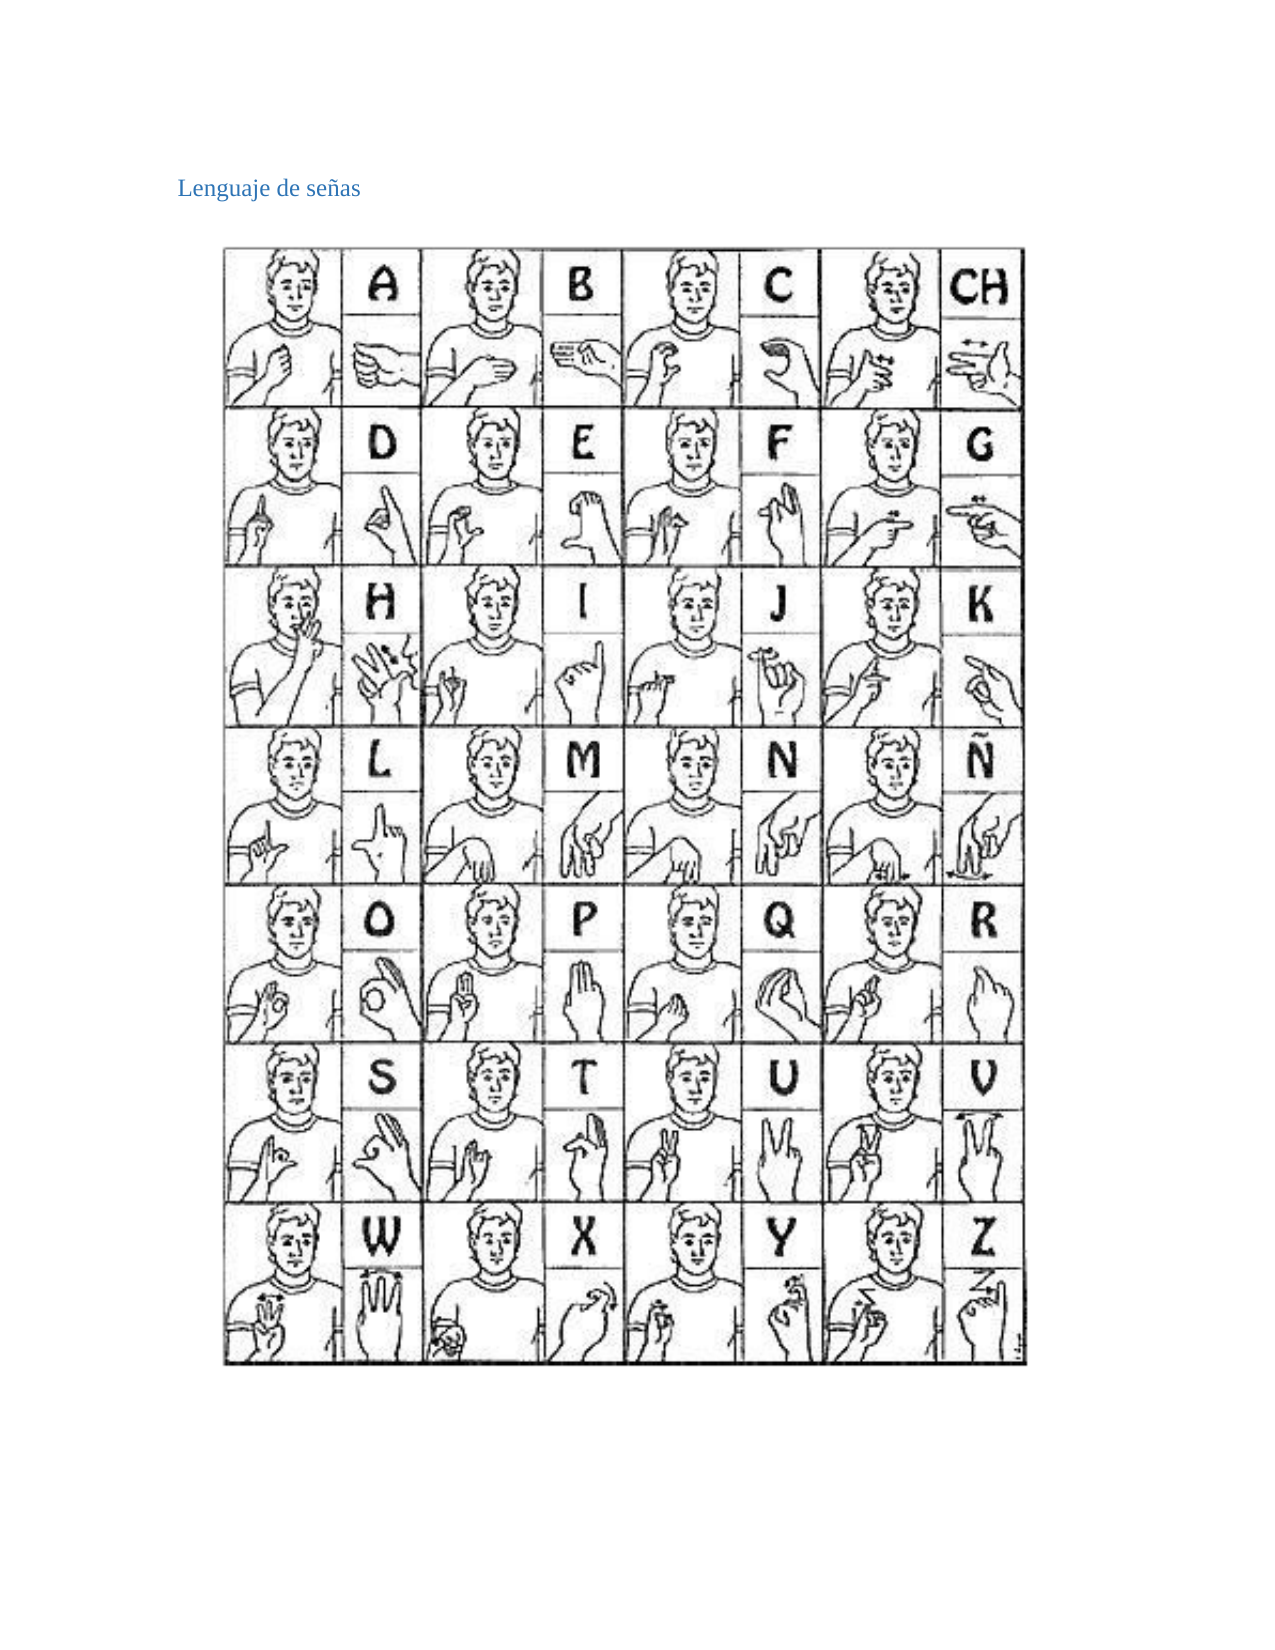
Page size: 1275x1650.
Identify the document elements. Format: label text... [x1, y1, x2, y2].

subtitle Lenguaje de señas [177, 173, 1098, 201]
picture [210, 240, 904, 1410]
